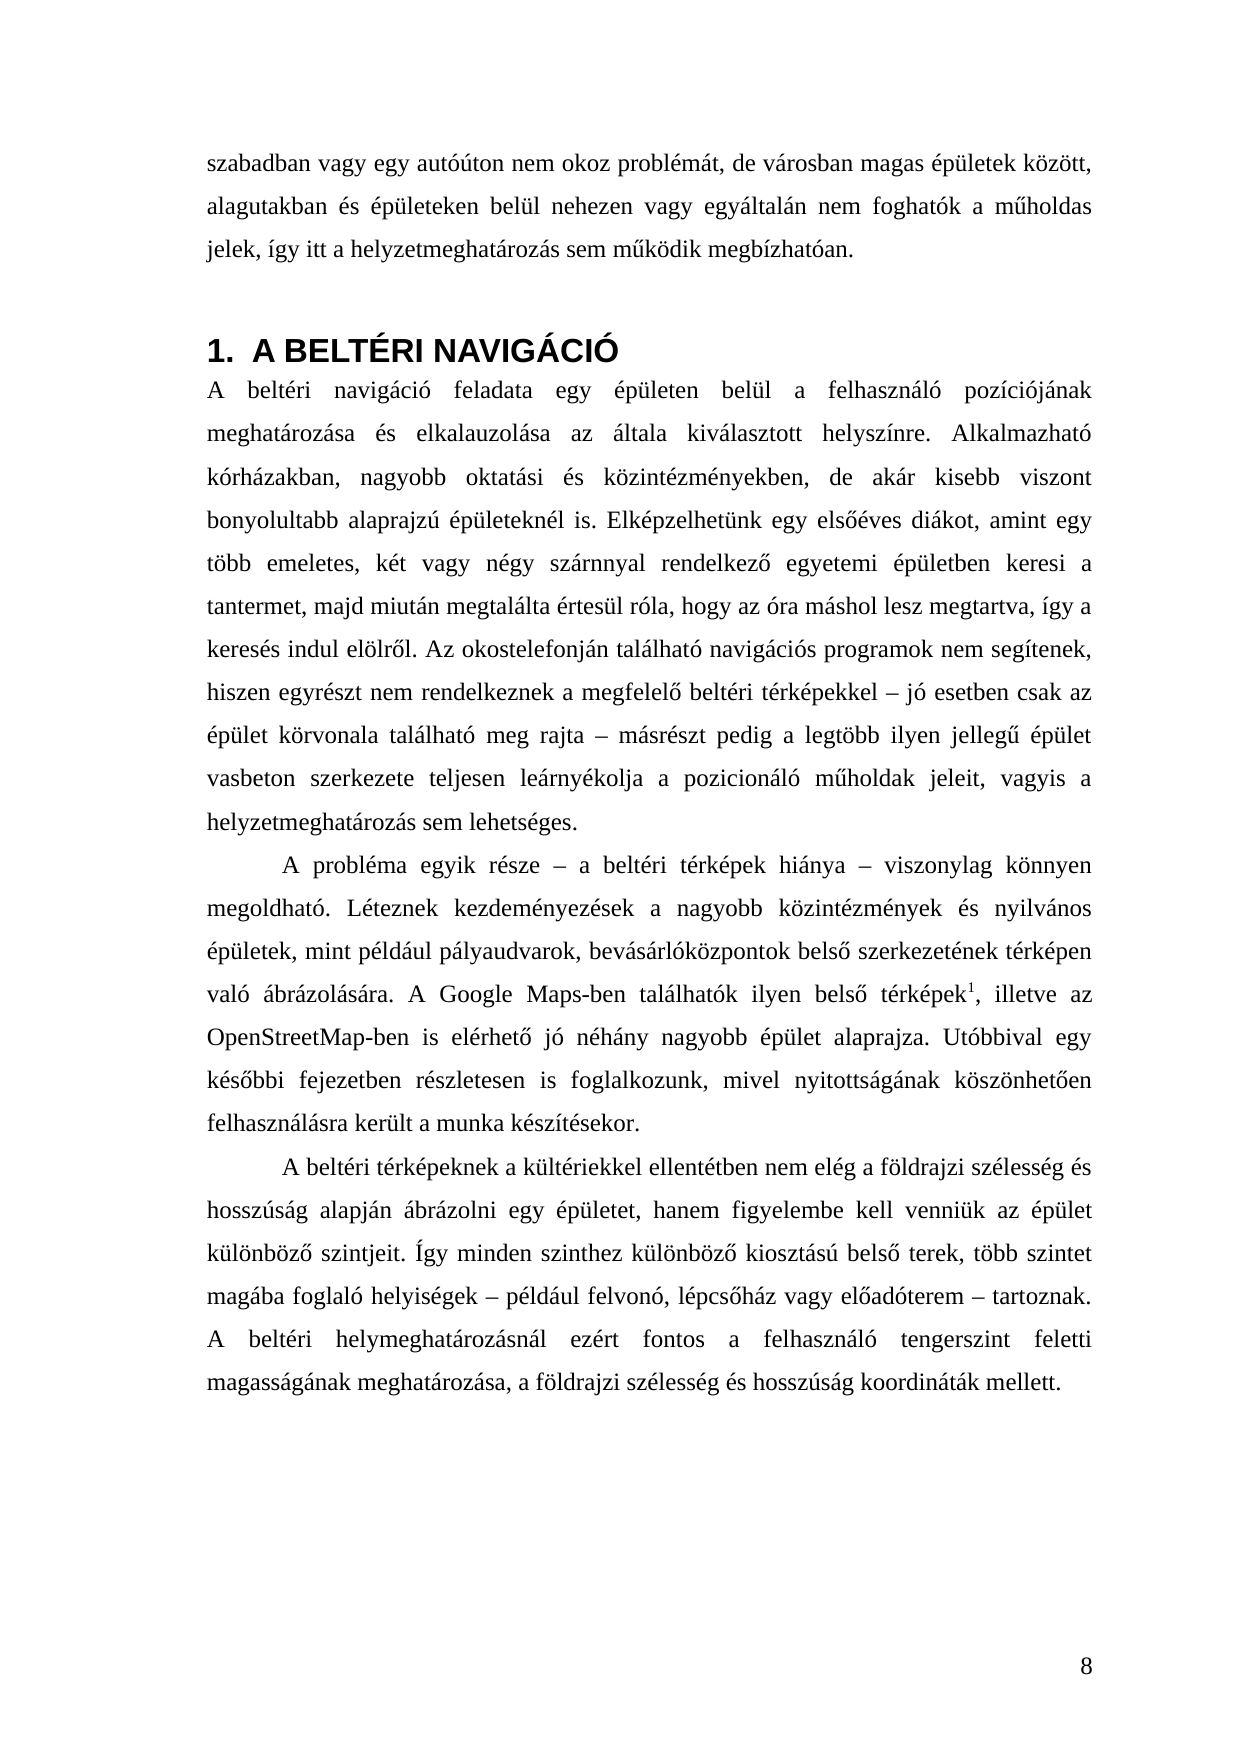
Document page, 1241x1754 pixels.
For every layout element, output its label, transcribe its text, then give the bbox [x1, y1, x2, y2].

text A beltéri navigáció feladata egy épületen belül a felhasználó pozíciójának meghatározása és elkalauzolása az általa kiválasztott helyszínre. Alkalmazható kórházakban, nagyobb oktatási és közintézményekben, de akár kisebb viszont bonyolultabb alaprajzú épületeknél is. Elképzelhetünk egy elsőéves diákot, amint egy több emeletes, két vagy négy szárnnyal rendelkező egyetemi épületben keresi a tantermet, majd miután megtalálta értesül róla, hogy az óra máshol lesz megtartva, így a keresés indul elölről. Az okostelefonján található navigációs programok nem segítenek, hiszen egyrészt nem rendelkeznek a megfelelő beltéri térképekkel – jó esetben csak az épület körvonala található meg rajta – másrészt pedig a legtöbb ilyen jellegű épület vasbeton szerkezete teljesen leárnyékolja a pozicionáló műholdak jeleit, vagyis a helyzetmeghatározás sem lehetséges. [207, 375, 1093, 835]
text A beltéri térképeknek a kültériekkel ellentétben nem elég a földrajzi szélesség és hosszúság alapján ábrázolni egy épületet, hanem figyelembe kell venniük az épület különböző szintjeit. Így minden szinthez különböző kiosztású belső terek, több szintet magába foglaló helyiségek – például felvonó, lépcsőház vagy előadóterem – tartoznak. A beltéri helymeghatározásnál ezért fontos a felhasználó tengerszint feletti magasságának meghatározása, a földrajzi szélesség és hosszúság koordináták mellett. [207, 1152, 1093, 1396]
subtitle A BELTÉRI NAVIGÁCIÓ [207, 331, 1093, 369]
text A probléma egyik része – a beltéri térképek hiánya – viszonylag könnyen megoldható. Léteznek kezdeményezések a nagyobb közintézmények és nyilvános épületek, mint például pályaudvarok, bevásárlóközpontok belső szerkezetének térképen való ábrázolására. A Google Maps-ben találhatók ilyen belső térképek1, illetve az OpenStreetMap-ben is elérhető jó néhány nagyobb épület alaprajza. Utóbbival egy későbbi fejezetben részletesen is foglalkozunk, mivel nyitottságának köszönhetően felhasználásra került a munka készítésekor. [207, 850, 1093, 1137]
text szabadban vagy egy autóúton nem okoz problémát, de városban magas épületek között, alagutakban és épületeken belül nehezen vagy egyáltalán nem foghatók a műholdas jelek, így itt a helyzetmeghatározás sem működik megbízhatóan. [207, 148, 1093, 263]
